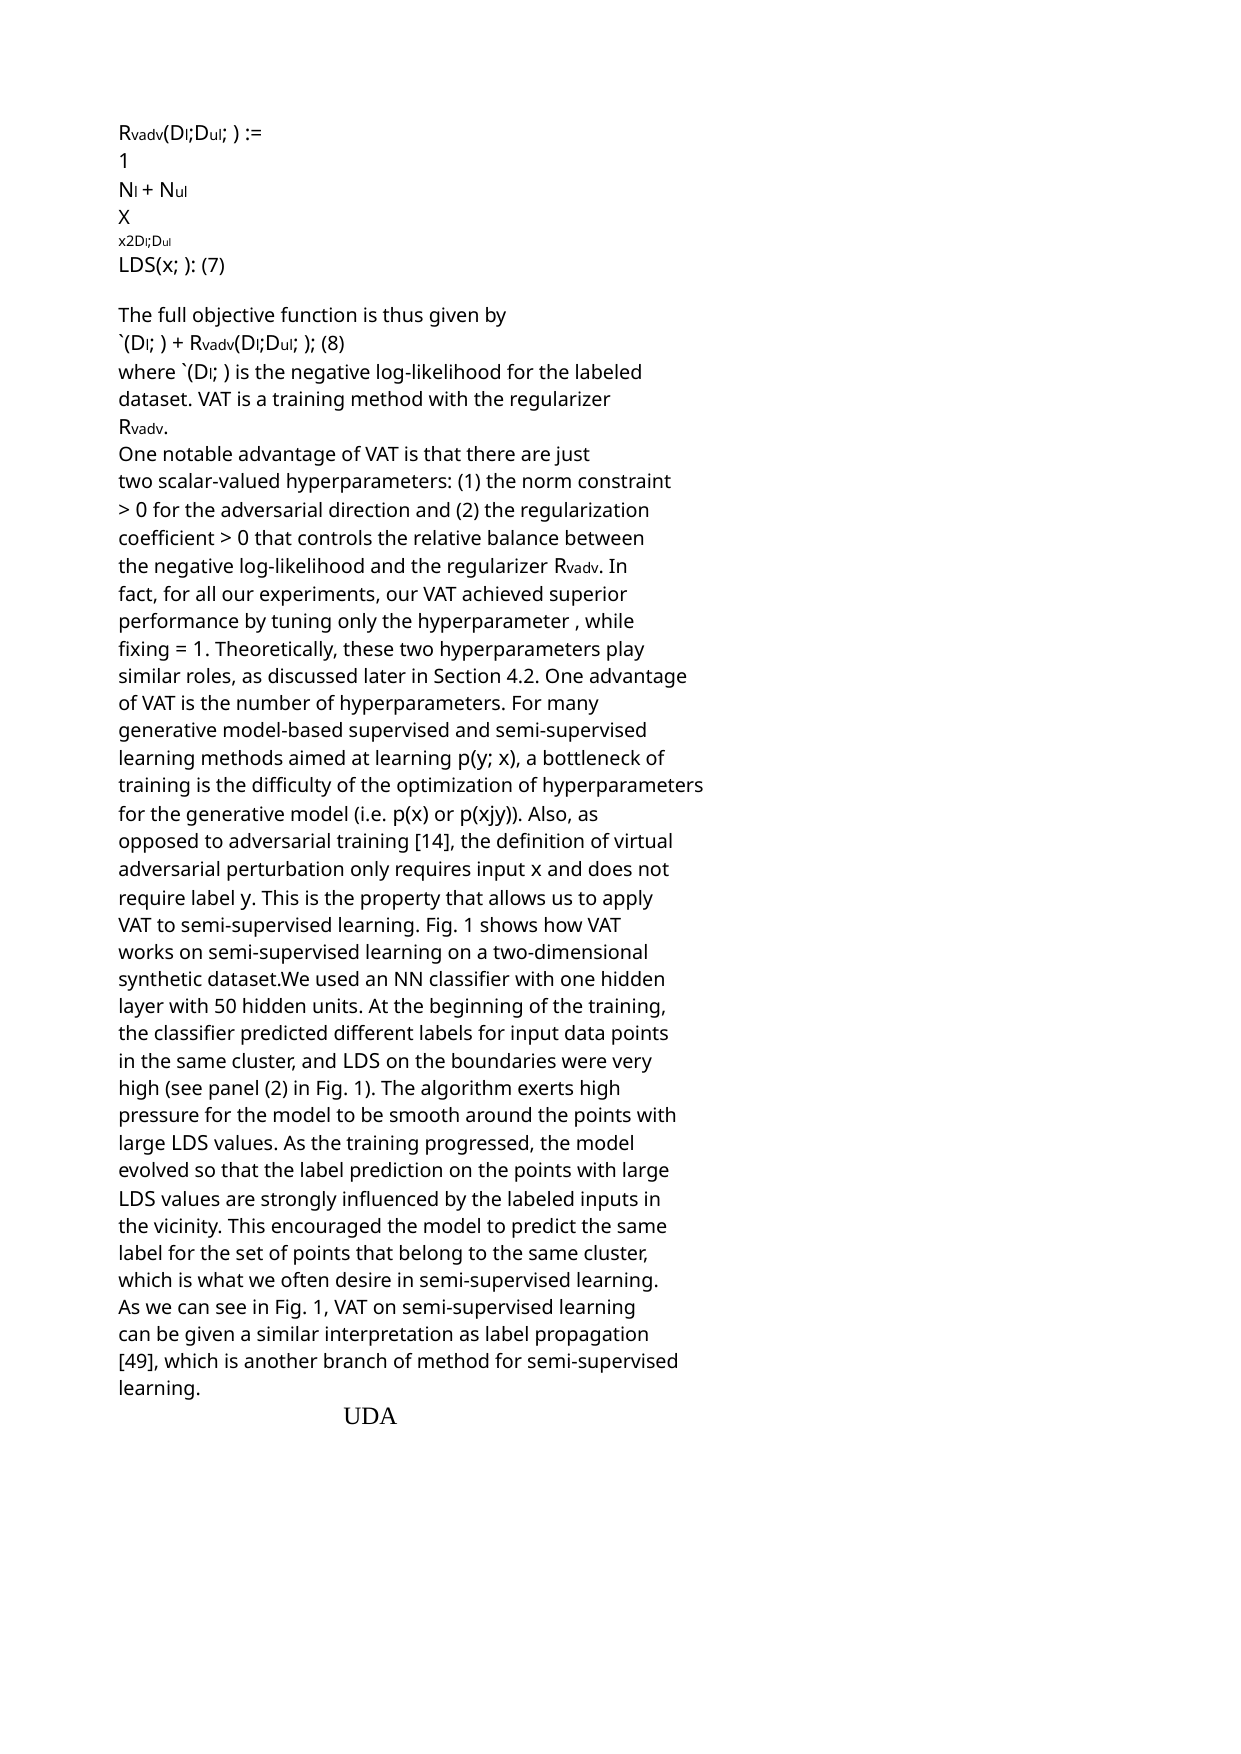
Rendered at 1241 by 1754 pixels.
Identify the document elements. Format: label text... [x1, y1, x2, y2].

text performance by tuning only the hyperparameter , while [118, 607, 1122, 634]
text coefficient > 0 that controls the relative balance between [118, 523, 1122, 552]
text synthetic dataset.We used an NN classifier with one hidden [118, 965, 1122, 992]
text VAT to semi-supervised learning. Fig. 1 shows how VAT [118, 911, 1122, 938]
text learning methods aimed at learning p(y; x), a bottleneck of [118, 743, 1122, 772]
text training is the difficulty of the optimization of hyperparameters [118, 772, 1122, 799]
text two scalar-valued hyperparameters: (1) the norm constraint [118, 468, 1122, 495]
text for the generative model (i.e. p(x) or p(xjy)). Also, as [118, 799, 1122, 827]
text in the same cluster, and LDS on the boundaries were very [118, 1046, 1122, 1074]
text high (see panel (2) in Fig. 1). The algorithm exerts high [118, 1074, 1122, 1101]
text [49], which is another branch of method for semi-supervised [118, 1347, 1122, 1374]
text the negative log-likelihood and the regularizer Rvadv. In [118, 552, 1122, 580]
text dataset. VAT is a training method with the regularizer [118, 385, 1122, 412]
text Nl + Nul [118, 175, 1122, 203]
text of VAT is the number of hyperparameters. For many [118, 689, 1122, 716]
text fixing = 1. Theoretically, these two hyperparameters play [118, 634, 1122, 662]
text label for the set of points that belong to the same cluster, [118, 1239, 1122, 1266]
text `(Dl; ) + Rvadv(Dl;Dul; ); (8) [118, 328, 1122, 357]
text adversarial perturbation only requires input x and does not [118, 854, 1122, 883]
text As we can see in Fig. 1, VAT on semi-supervised learning [118, 1293, 1122, 1320]
text learning. [118, 1374, 1122, 1401]
text X [118, 203, 1122, 230]
text generative model-based supervised and semi-supervised [118, 716, 1122, 743]
text the vicinity. This encouraged the model to predict the same [118, 1212, 1122, 1239]
text similar roles, as discussed later in Section 4.2. One advantage [118, 662, 1122, 689]
text can be given a similar interpretation as label propagation [118, 1320, 1122, 1347]
text require label y. This is the property that allows us to apply [118, 883, 1122, 911]
text LDS values are strongly influenced by the labeled inputs in [118, 1184, 1122, 1212]
text evolved so that the label prediction on the points with large [118, 1157, 1122, 1184]
text Rvadv(Dl;Dul; ) := [118, 118, 1122, 147]
text pressure for the model to be smooth around the points with [118, 1101, 1122, 1128]
text LDS(x; ): (7) [118, 250, 1122, 279]
text works on semi-supervised learning on a two-dimensional [118, 938, 1122, 965]
text UDA [118, 1401, 1122, 1430]
text x2Dl;Dul [118, 230, 1122, 250]
text large LDS values. As the training progressed, the model [118, 1128, 1122, 1157]
text fact, for all our experiments, our VAT achieved superior [118, 580, 1122, 607]
text where `(Dl; ) is the negative log-likelihood for the labeled [118, 357, 1122, 385]
text layer with 50 hidden units. At the beginning of the training, [118, 992, 1122, 1019]
text > 0 for the adversarial direction and (2) the regularization [118, 495, 1122, 523]
text 1 [118, 147, 1122, 175]
text which is what we often desire in semi-supervised learning. [118, 1266, 1122, 1293]
text One notable advantage of VAT is that there are just [118, 441, 1122, 468]
text the classifier predicted different labels for input data points [118, 1019, 1122, 1046]
text opposed to adversarial training [14], the definition of virtual [118, 827, 1122, 854]
text The full objective function is thus given by [118, 301, 1122, 328]
text Rvadv. [118, 412, 1122, 441]
